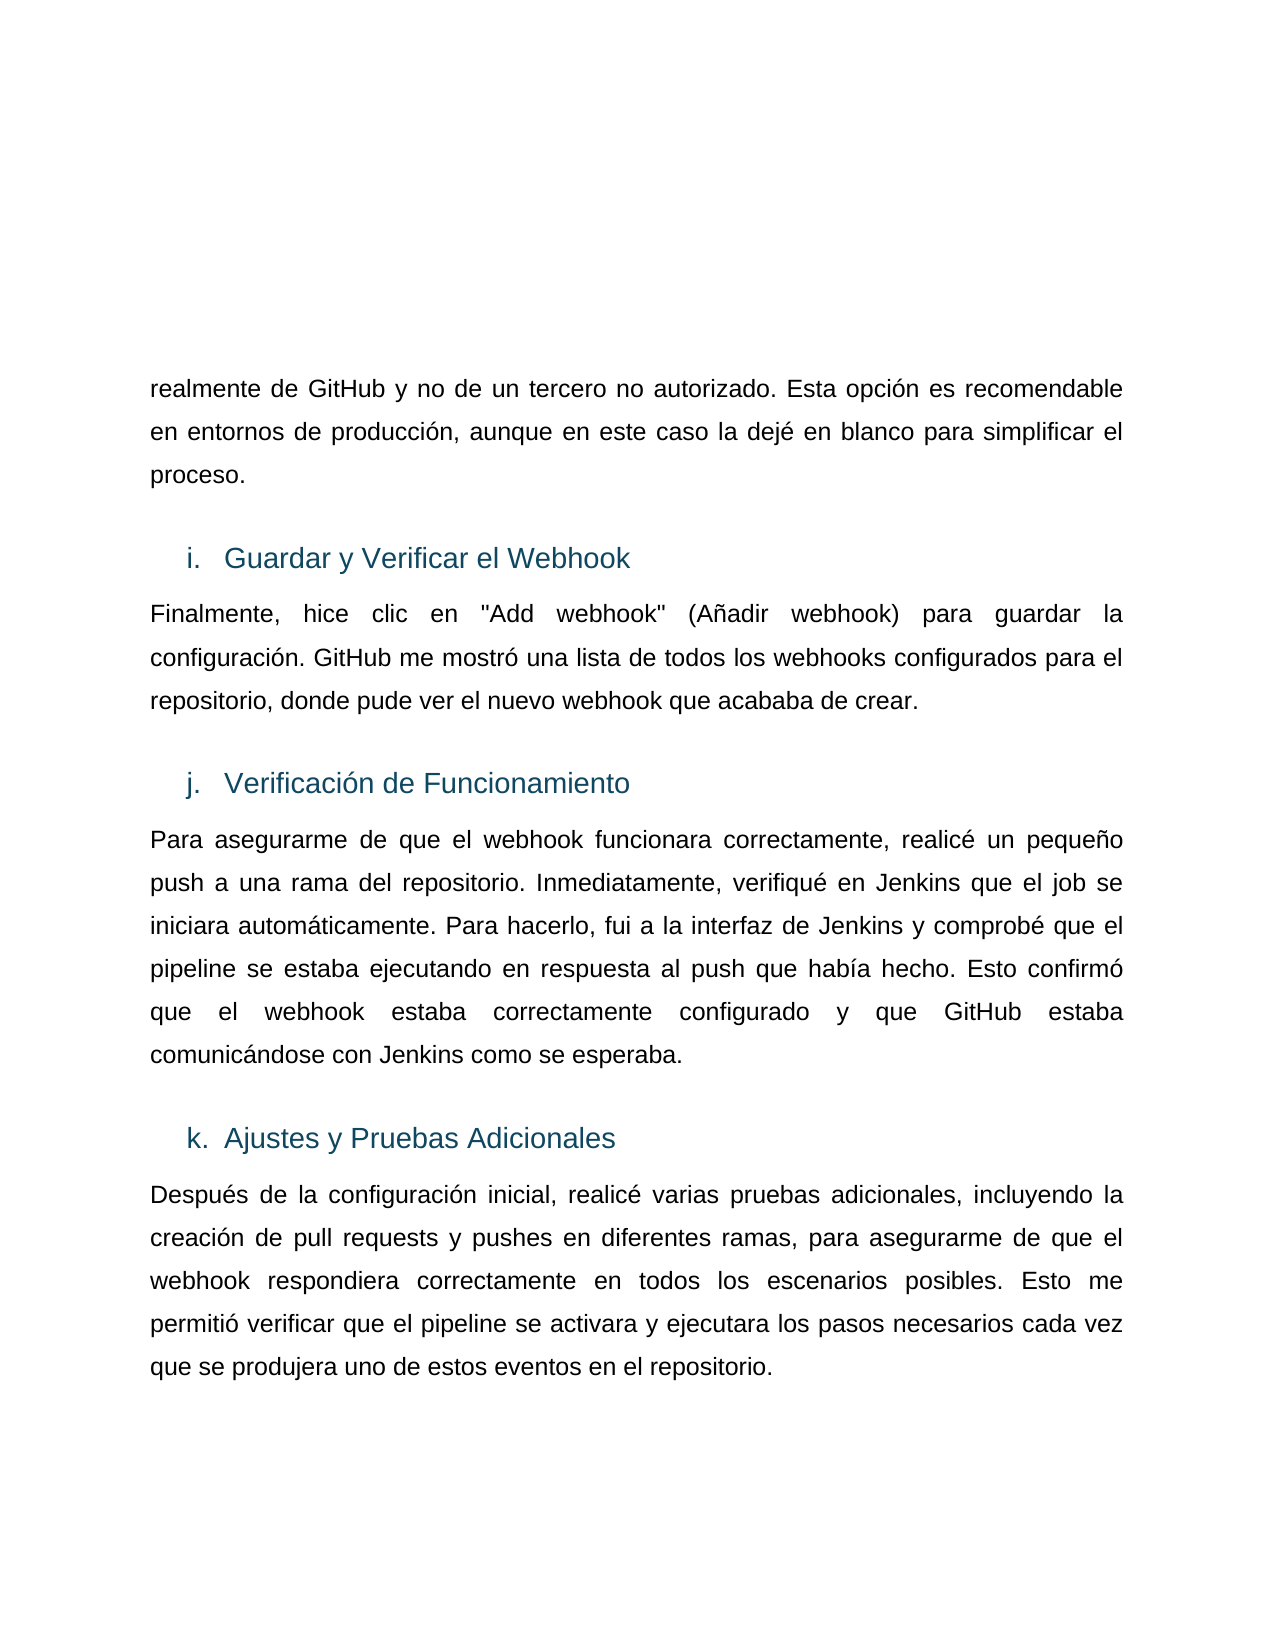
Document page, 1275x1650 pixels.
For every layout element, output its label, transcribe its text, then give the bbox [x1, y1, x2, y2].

list Guardar y Verificar el Webhook [186, 541, 1125, 574]
list Ajustes y Pruebas Adicionales [186, 1121, 1125, 1155]
text Finalmente, hice clic en "Add webhook" (Añadir webhook) para guardar la configuración. GitHub me mostró una lista de todos los webhooks configurados para el repositorio, donde pude ver el nuevo webhook que acababa de crear. [150, 599, 1125, 714]
text Después de la configuración inicial, realicé varias pruebas adicionales, incluyendo la creación de pull requests y pushes en diferentes ramas, para asegurarme de que el webhook respondiera correctamente en todos los escenarios posibles. Esto me permitió verificar que el pipeline se activara y ejecutara los pasos necesarios cada vez que se produjera uno de estos eventos en el repositorio. [150, 1180, 1125, 1381]
text Para asegurarme de que el webhook funcionara correctamente, realicé un pequeño push a una rama del repositorio. Inmediatamente, verifiqué en Jenkins que el job se iniciara automáticamente. Para hacerlo, fui a la interfaz de Jenkins y comprobé que el pipeline se estaba ejecutando en respuesta al push que había hecho. Esto confirmó que el webhook estaba correctamente configurado y que GitHub estaba comunicándose con Jenkins como se esperaba. [150, 825, 1125, 1069]
text realmente de GitHub y no de un tercero no autorizado. Esta opción es recomendable en entornos de producción, aunque en este caso la dejé en blanco para simplificar el proceso. [150, 374, 1125, 489]
list Verificación de Funcionamiento [186, 766, 1125, 800]
